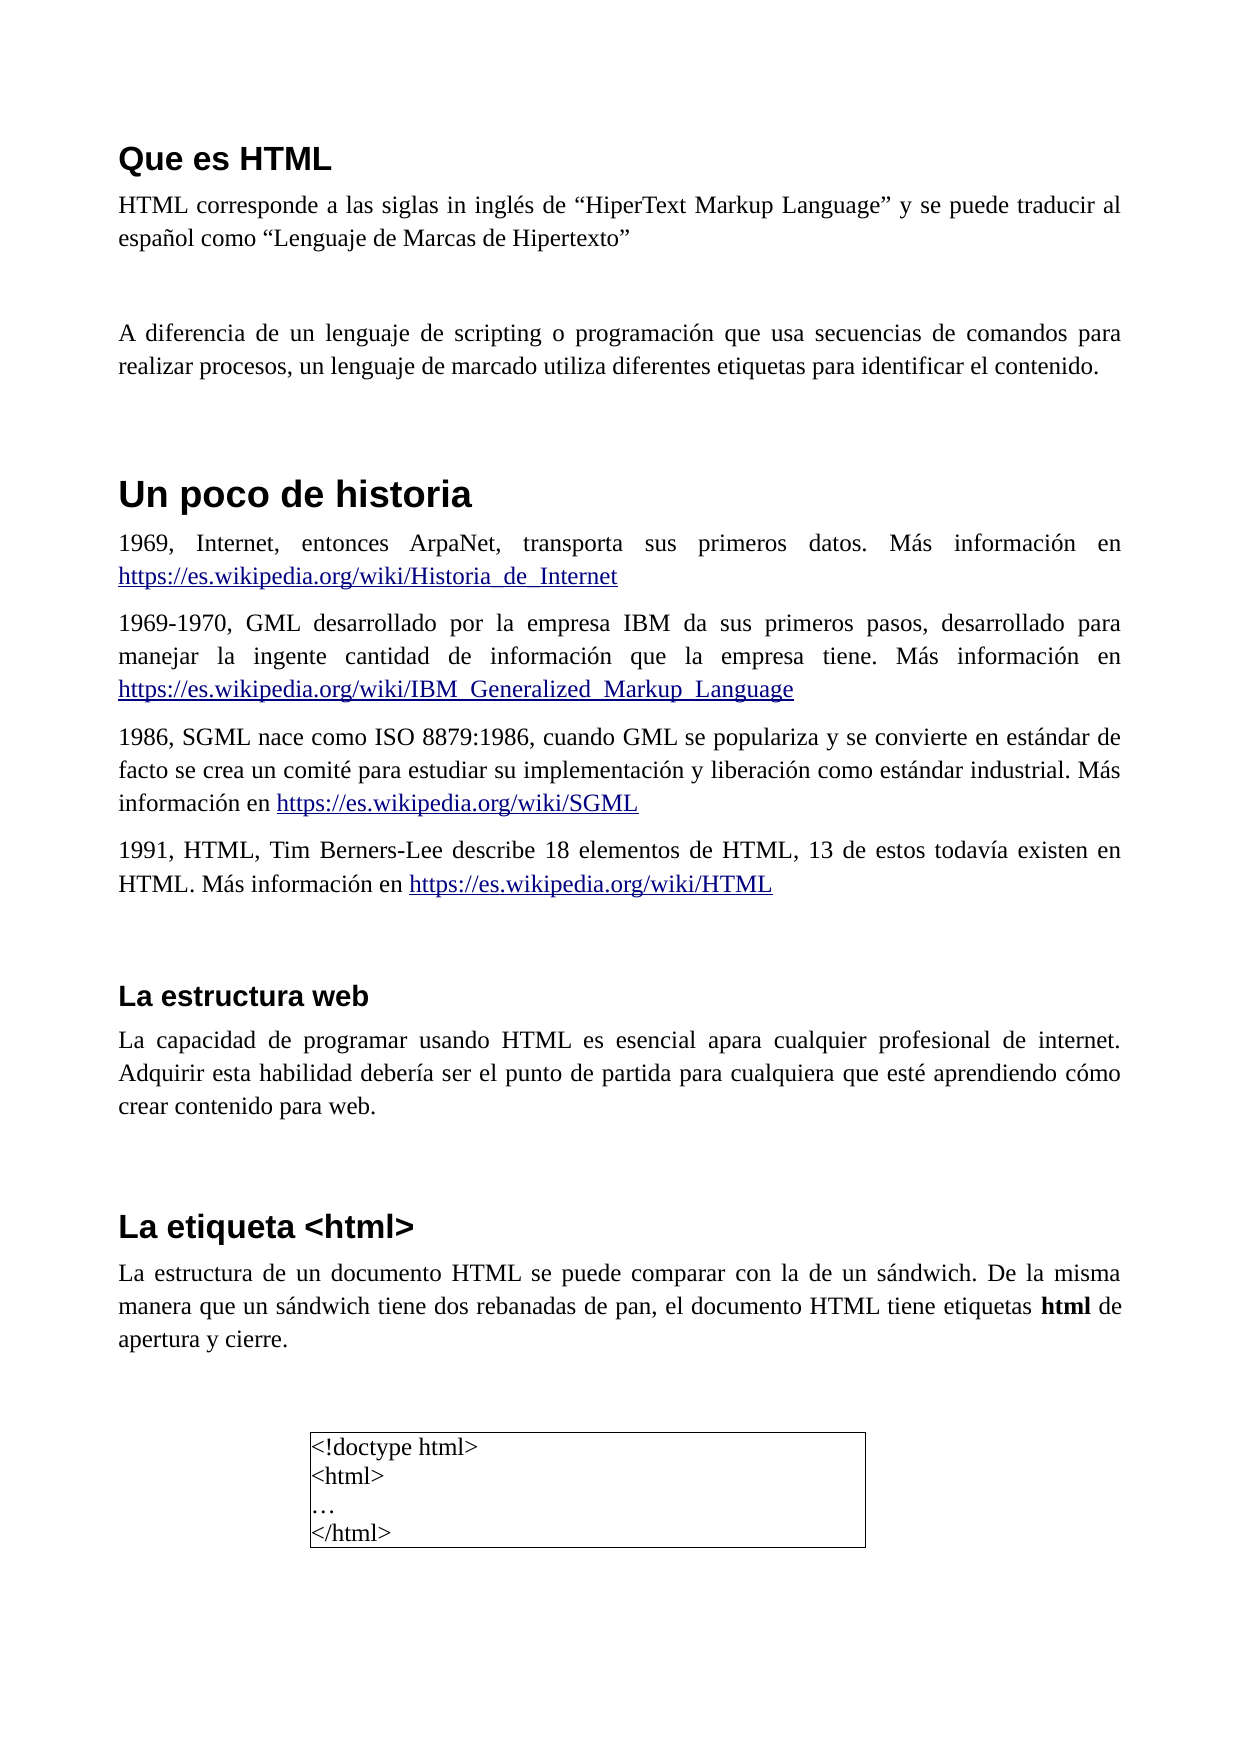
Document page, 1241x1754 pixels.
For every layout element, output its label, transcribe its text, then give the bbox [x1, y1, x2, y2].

text La estructura de un documento HTML se puede comparar con la de un sándwich. De la misma manera que un sándwich tiene dos rebanadas de pan, el documento HTML tiene etiquetas html de apertura y cierre. [118, 1258, 1122, 1353]
text HTML corresponde a las siglas in inglés de “HiperText Markup Language” y se puede traducir al español como “Lenguaje de Marcas de Hipertexto” [118, 190, 1122, 252]
text A diferencia de un lenguaje de scripting o programación que usa secuencias de comandos para realizar procesos, un lenguaje de marcado utiliza diferentes etiquetas para identificar el contenido. [118, 318, 1122, 380]
text 1991, HTML, Tim Berners-Lee describe 18 elementos de HTML, 13 de estos todavía existen en HTML. Más información en https://es.wikipedia.org/wiki/HTML [118, 836, 1122, 897]
subtitle Que es HTML [118, 139, 1122, 178]
text 1969-1970, GML desarrollado por la empresa IBM da sus primeros pasos, desarrollado para manejar la ingente cantidad de información que la empresa tiene. Más información en https://es.wikipedia.org/wiki/IBM_Generalized_Markup_Language [118, 608, 1122, 703]
subtitle Un poco de historia [118, 472, 1122, 515]
subtitle La estructura web [118, 978, 1122, 1012]
subtitle La etiqueta <html> [118, 1207, 1122, 1245]
text 1986, SGML nace como ISO 8879:1986, cuando GML se populariza y se convierte en estándar de facto se crea un comité para estudiar su implementación y liberación como estándar industrial. Más información en https://es.wikipedia.org/wiki/SGML [118, 722, 1122, 817]
text La capacidad de programar usando HTML es esencial apara cualquier profesional de internet. Adquirir esta habilidad debería ser el punto de partida para cualquiera que esté aprendiendo cómo crear contenido para web. [118, 1025, 1122, 1119]
text 1969, Internet, entonces ArpaNet, transporta sus primeros datos. Más información en https://es.wikipedia.org/wiki/Historia_de_Internet [118, 528, 1122, 589]
